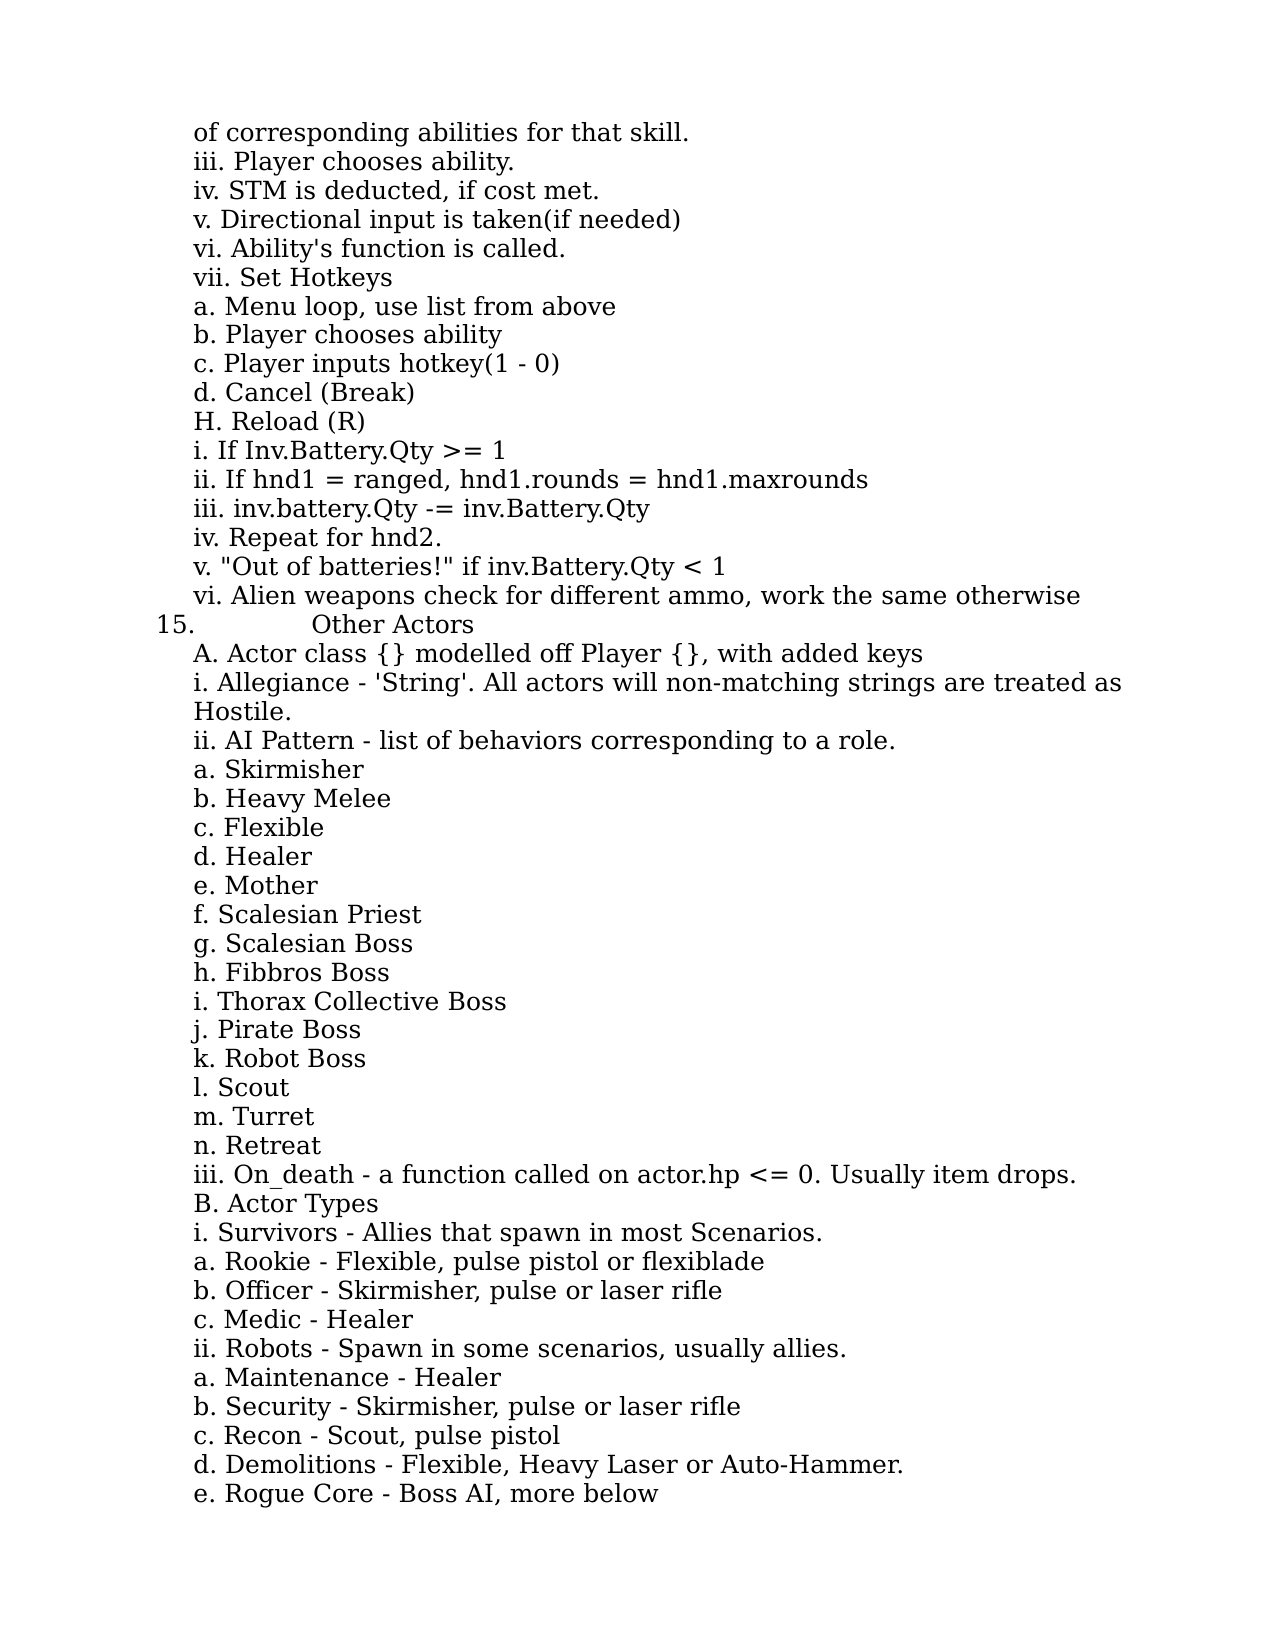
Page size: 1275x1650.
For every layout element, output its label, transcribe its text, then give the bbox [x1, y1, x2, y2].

list ii. Robots - Spawn in some scenarios, usually allies. [156, 1334, 1157, 1363]
list Other Actors [156, 610, 1157, 639]
list m. Turret [156, 1103, 1157, 1132]
list n. Retreat [156, 1132, 1157, 1161]
list b. Security - Skirmisher, pulse or laser rifle [156, 1392, 1157, 1421]
list of corresponding abilities for that skill. [156, 118, 1157, 147]
list i. Allegiance - 'String'. All actors will non-matching strings are treated as Hostile. [156, 668, 1157, 726]
list ii. AI Pattern - list of behaviors corresponding to a role. [156, 726, 1157, 755]
list iv. STM is deducted, if cost met. [156, 176, 1157, 205]
list v. "Out of batteries!" if inv.Battery.Qty < 1 [156, 552, 1157, 581]
list H. Reload (R) [156, 408, 1157, 437]
list a. Skirmisher [156, 755, 1157, 784]
list iii. Player chooses ability. [156, 147, 1157, 176]
list k. Robot Boss [156, 1045, 1157, 1074]
list e. Rogue Core - Boss AI, more below [156, 1479, 1157, 1508]
list ii. If hnd1 = ranged, hnd1.rounds = hnd1.maxrounds [156, 466, 1157, 494]
list iii. On_death - a function called on actor.hp <= 0. Usually item drops. [156, 1161, 1157, 1189]
list iii. inv.battery.Qty -= inv.Battery.Qty [156, 494, 1157, 523]
list e. Mother [156, 871, 1157, 900]
list i. Thorax Collective Boss [156, 987, 1157, 1016]
list vi. Ability's function is called. [156, 234, 1157, 263]
list a. Menu loop, use list from above [156, 292, 1157, 321]
list h. Fibbros Boss [156, 958, 1157, 987]
list c. Player inputs hotkey(1 - 0) [156, 350, 1157, 379]
list c. Recon - Scout, pulse pistol [156, 1421, 1157, 1450]
list B. Actor Types [156, 1189, 1157, 1218]
list g. Scalesian Boss [156, 929, 1157, 958]
list b. Officer - Skirmisher, pulse or laser rifle [156, 1276, 1157, 1305]
list d. Healer [156, 842, 1157, 871]
list a. Maintenance - Healer [156, 1363, 1157, 1392]
list vii. Set Hotkeys [156, 263, 1157, 292]
list f. Scalesian Priest [156, 900, 1157, 929]
list i. Survivors - Allies that spawn in most Scenarios. [156, 1218, 1157, 1247]
list i. If Inv.Battery.Qty >= 1 [156, 437, 1157, 466]
list a. Rookie - Flexible, pulse pistol or flexiblade [156, 1247, 1157, 1276]
list c. Medic - Healer [156, 1305, 1157, 1334]
list d. Cancel (Break) [156, 379, 1157, 408]
list b. Player chooses ability [156, 321, 1157, 350]
list A. Actor class {} modelled off Player {}, with added keys [156, 639, 1157, 668]
list c. Flexible [156, 813, 1157, 842]
list vi. Alien weapons check for different ammo, work the same otherwise [156, 581, 1157, 610]
list iv. Repeat for hnd2. [156, 523, 1157, 552]
list b. Heavy Melee [156, 784, 1157, 813]
list v. Directional input is taken(if needed) [156, 205, 1157, 234]
list l. Scout [156, 1074, 1157, 1103]
list j. Pirate Boss [156, 1016, 1157, 1045]
list d. Demolitions - Flexible, Heavy Laser or Auto-Hammer. [156, 1450, 1157, 1479]
